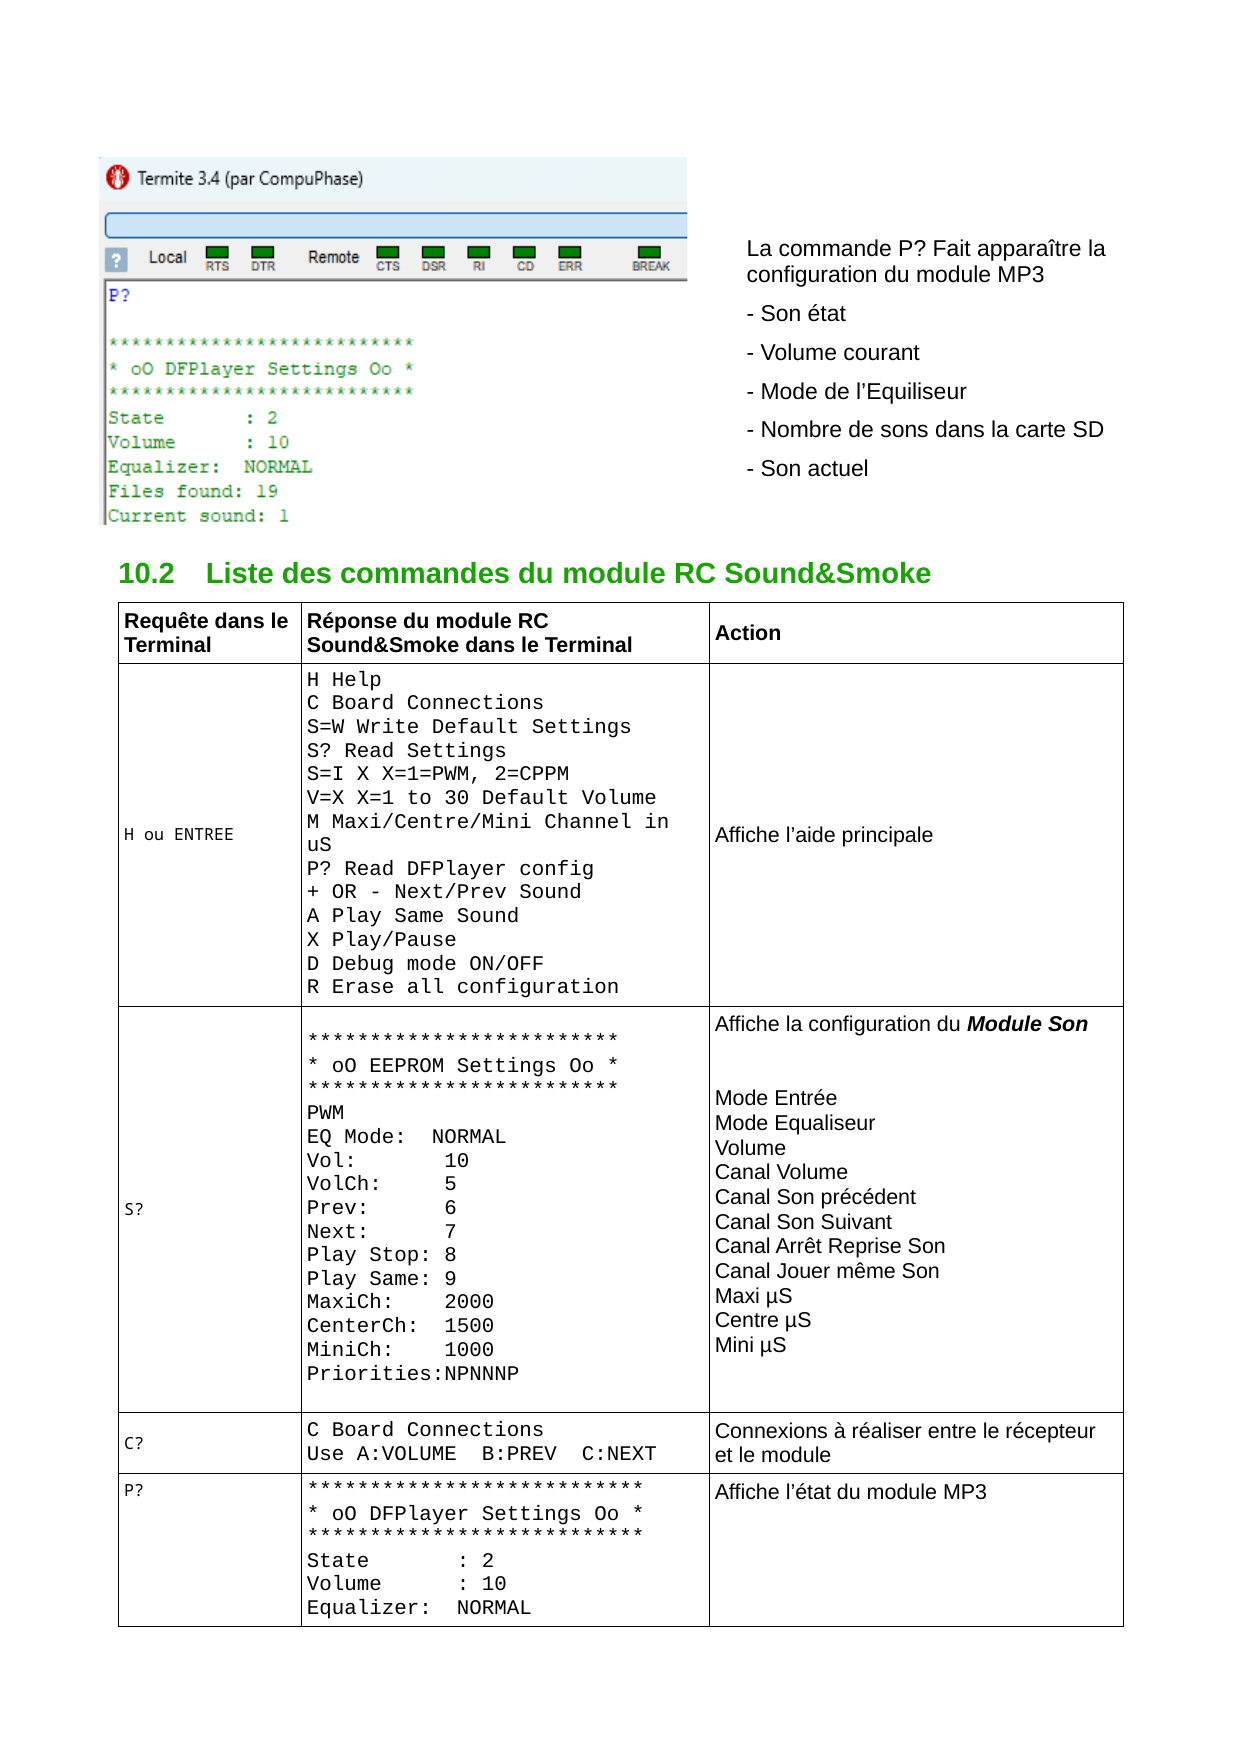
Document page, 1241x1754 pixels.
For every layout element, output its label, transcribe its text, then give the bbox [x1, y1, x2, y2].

text - Mode de l’Equiliseur [688, 378, 1122, 404]
table_cell *************************** * oO DFPlayer Settings Oo * *************************** State : 2 Volume : 10 Equalizer: NORMAL [302, 1474, 709, 1626]
table_cell H ou ENTREE [119, 664, 301, 1006]
table_header Action [710, 603, 1123, 663]
table_cell C? [119, 1413, 301, 1473]
picture [98, 157, 688, 525]
table_cell Affiche l’état du module MP3 [710, 1474, 1123, 1626]
subtitle Liste des commandes du module RC Sound&Smoke [118, 556, 1122, 589]
table_cell H Help C Board Connections S=W Write Default Settings S? Read Settings S=I X X=1=PWM, 2=CPPM V=X X=1 to 30 Default Volume M Maxi/Centre/Mini Channel in uS P? Read DFPlayer config + OR - Next/Prev Sound A Play Same Sound X Play/Pause D Debug mode ON/OFF R Erase all configuration [302, 664, 709, 1006]
text - Son actuel [688, 455, 1122, 482]
table_header Réponse du module RC Sound&Smoke dans le Terminal [302, 603, 709, 663]
table_header Requête dans le Terminal [119, 603, 301, 663]
table_cell S? [119, 1007, 301, 1412]
table_cell Affiche l’aide principale [710, 664, 1123, 1006]
text - Son état [688, 300, 1122, 326]
text - Volume courant [688, 339, 1122, 365]
text La commande P? Fait apparaître la configuration du module MP3 [688, 235, 1122, 287]
text - Nombre de sons dans la carte SD [688, 416, 1122, 443]
table_cell ************************* * oO EEPROM Settings Oo * ************************* PWM EQ Mode: NORMAL Vol: 10 VolCh: 5 Prev: 6 Next: 7 Play Stop: 8 Play Same: 9 MaxiCh: 2000 CenterCh: 1500 MiniCh: 1000 Priorities:NPNNNP [302, 1007, 709, 1412]
table_cell C Board Connections Use A:VOLUME B:PREV C:NEXT [302, 1413, 709, 1473]
table_cell Connexions à réaliser entre le récepteur et le module [710, 1413, 1123, 1473]
table_cell P? [119, 1474, 301, 1626]
table_cell Affiche la configuration du Module Son Mode Entrée Mode Equaliseur Volume Canal Volume Canal Son précédent Canal Son Suivant Canal Arrêt Reprise Son Canal Jouer même Son Maxi µS Centre µS Mini µS [710, 1007, 1123, 1412]
